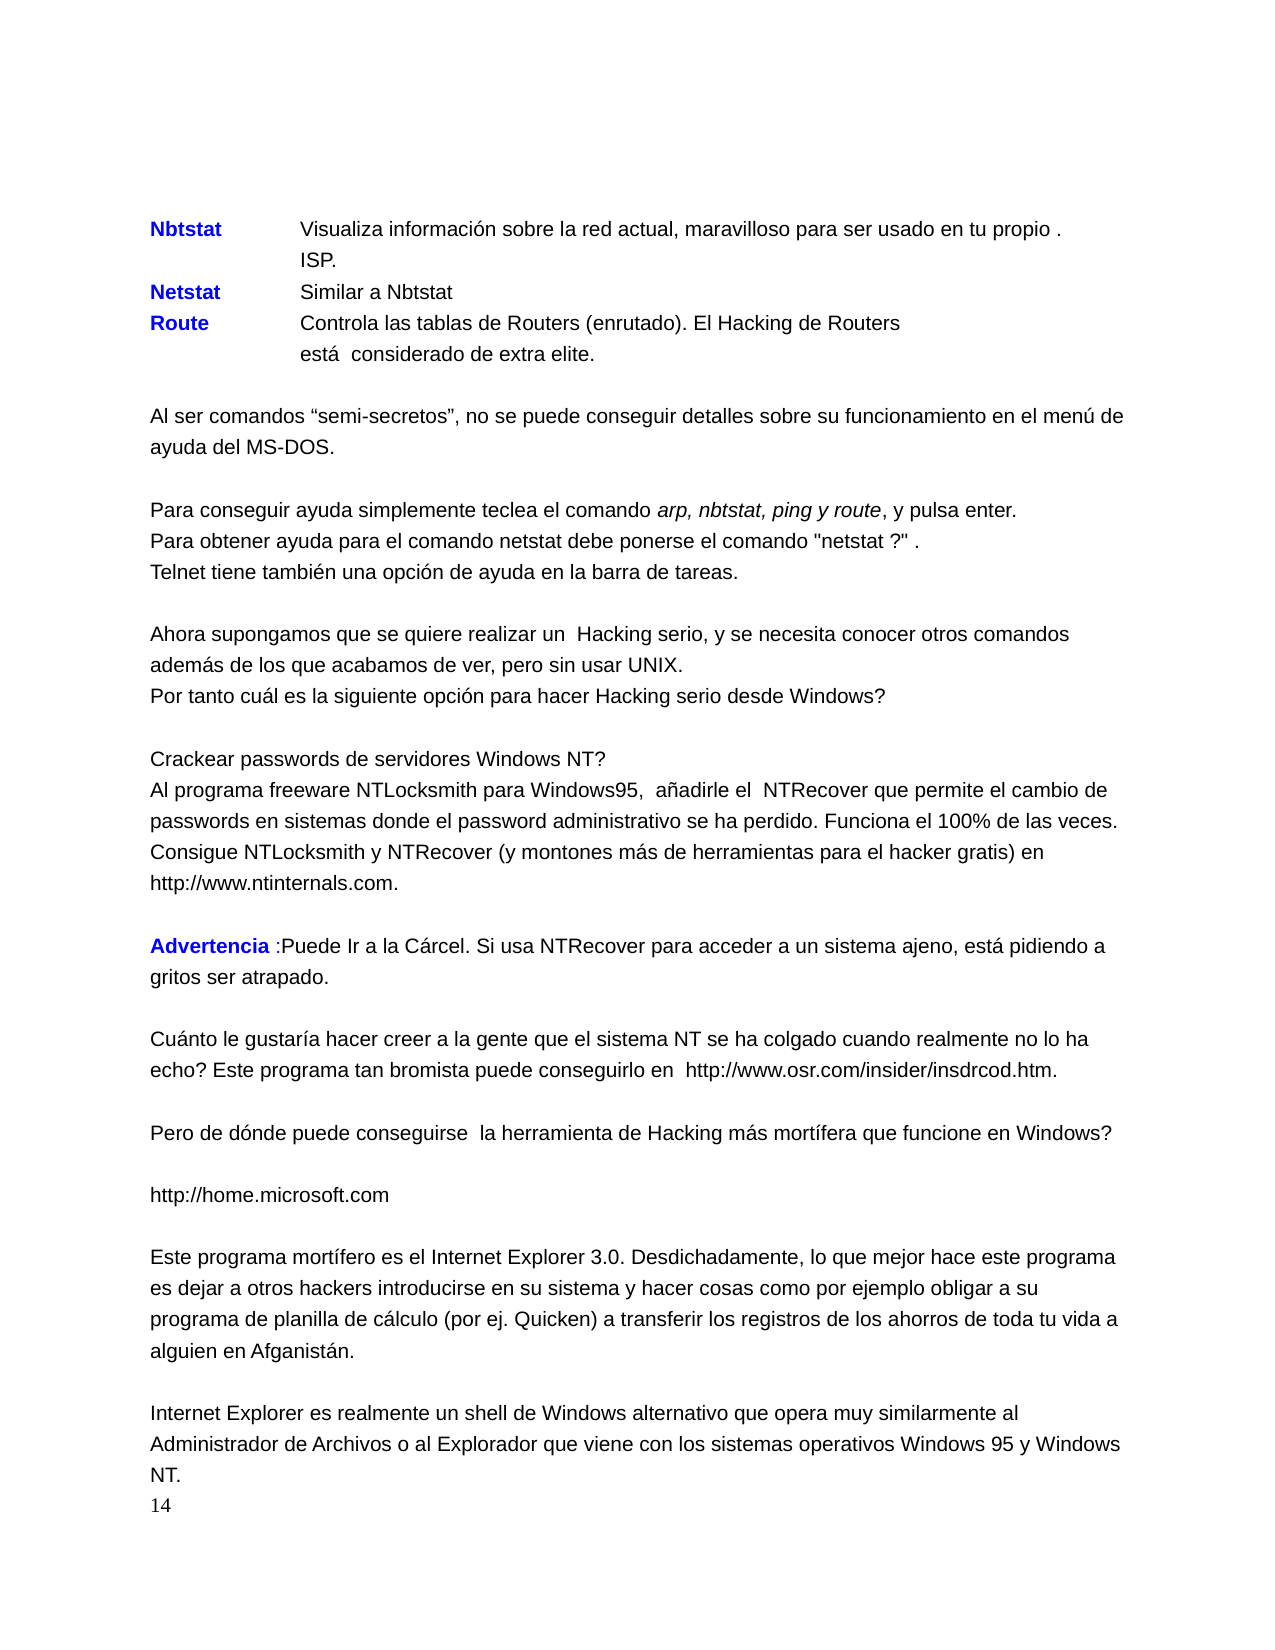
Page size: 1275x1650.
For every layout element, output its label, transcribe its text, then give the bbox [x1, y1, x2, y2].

text Nbtstat Visualiza información sobre la red actual, maravilloso para ser usado en tu propio . ISP. [150, 217, 1125, 272]
text Cuánto le gustaría hacer creer a la gente que el sistema NT se ha colgado cuando realmente no lo ha echo? Este programa tan bromista puede conseguirlo en http://www.osr.com/insider/insdrcod.htm. [150, 1027, 1125, 1082]
text Pero de dónde puede conseguirse la herramienta de Hacking más mortífera que funcione en Windows? http://home.microsoft.com Este programa mortífero es el Internet Explorer 3.0. Desdichadamente, lo que mejor hace este programa es dejar a otros hackers introducirse en su sistema y hacer cosas como por ejemplo obligar a su programa de planilla de cálculo (por ej. Quicken) a transferir los registros de los ahorros de toda tu vida a alguien en Afganistán. Internet Explorer es realmente un shell de Windows alternativo que opera muy similarmente al Administrador de Archivos o al Explorador que viene con los sistemas operativos Windows 95 y Windows NT. [150, 1120, 1125, 1487]
text Para conseguir ayuda simplemente teclea el comando arp, nbtstat, ping y route, y pulsa enter. Para obtener ayuda para el comando netstat debe ponerse el comando "netstat ?" . Telnet tiene también una opción de ayuda en la barra de tareas. Ahora supongamos que se quiere realizar un Hacking serio, y se necesita conocer otros comandos además de los que acabamos de ver, pero sin usar UNIX. Por tanto cuál es la siguiente opción para hacer Hacking serio desde Windows? Crackear passwords de servidores Windows NT? Al programa freeware NTLocksmith para Windows95, añadirle el NTRecover que permite el cambio de passwords en sistemas donde el password administrativo se ha perdido. Funciona el 100% de las veces. Consigue NTLocksmith y NTRecover (y montones más de herramientas para el hacker gratis) en http://www.ntinternals.com. Advertencia :Puede Ir a la Cárcel. Si usa NTRecover para acceder a un sistema ajeno, está pidiendo a gritos ser atrapado. [150, 466, 1125, 989]
text está considerado de extra elite. Al ser comandos “semi-secretos”, no se puede conseguir detalles sobre su funcionamiento en el menú de ayuda del MS-DOS. [150, 342, 1125, 459]
text Route Controla las tablas de Routers (enrutado). El Hacking de Routers [150, 311, 1125, 334]
text Netstat Similar a Nbtstat [150, 279, 1125, 303]
